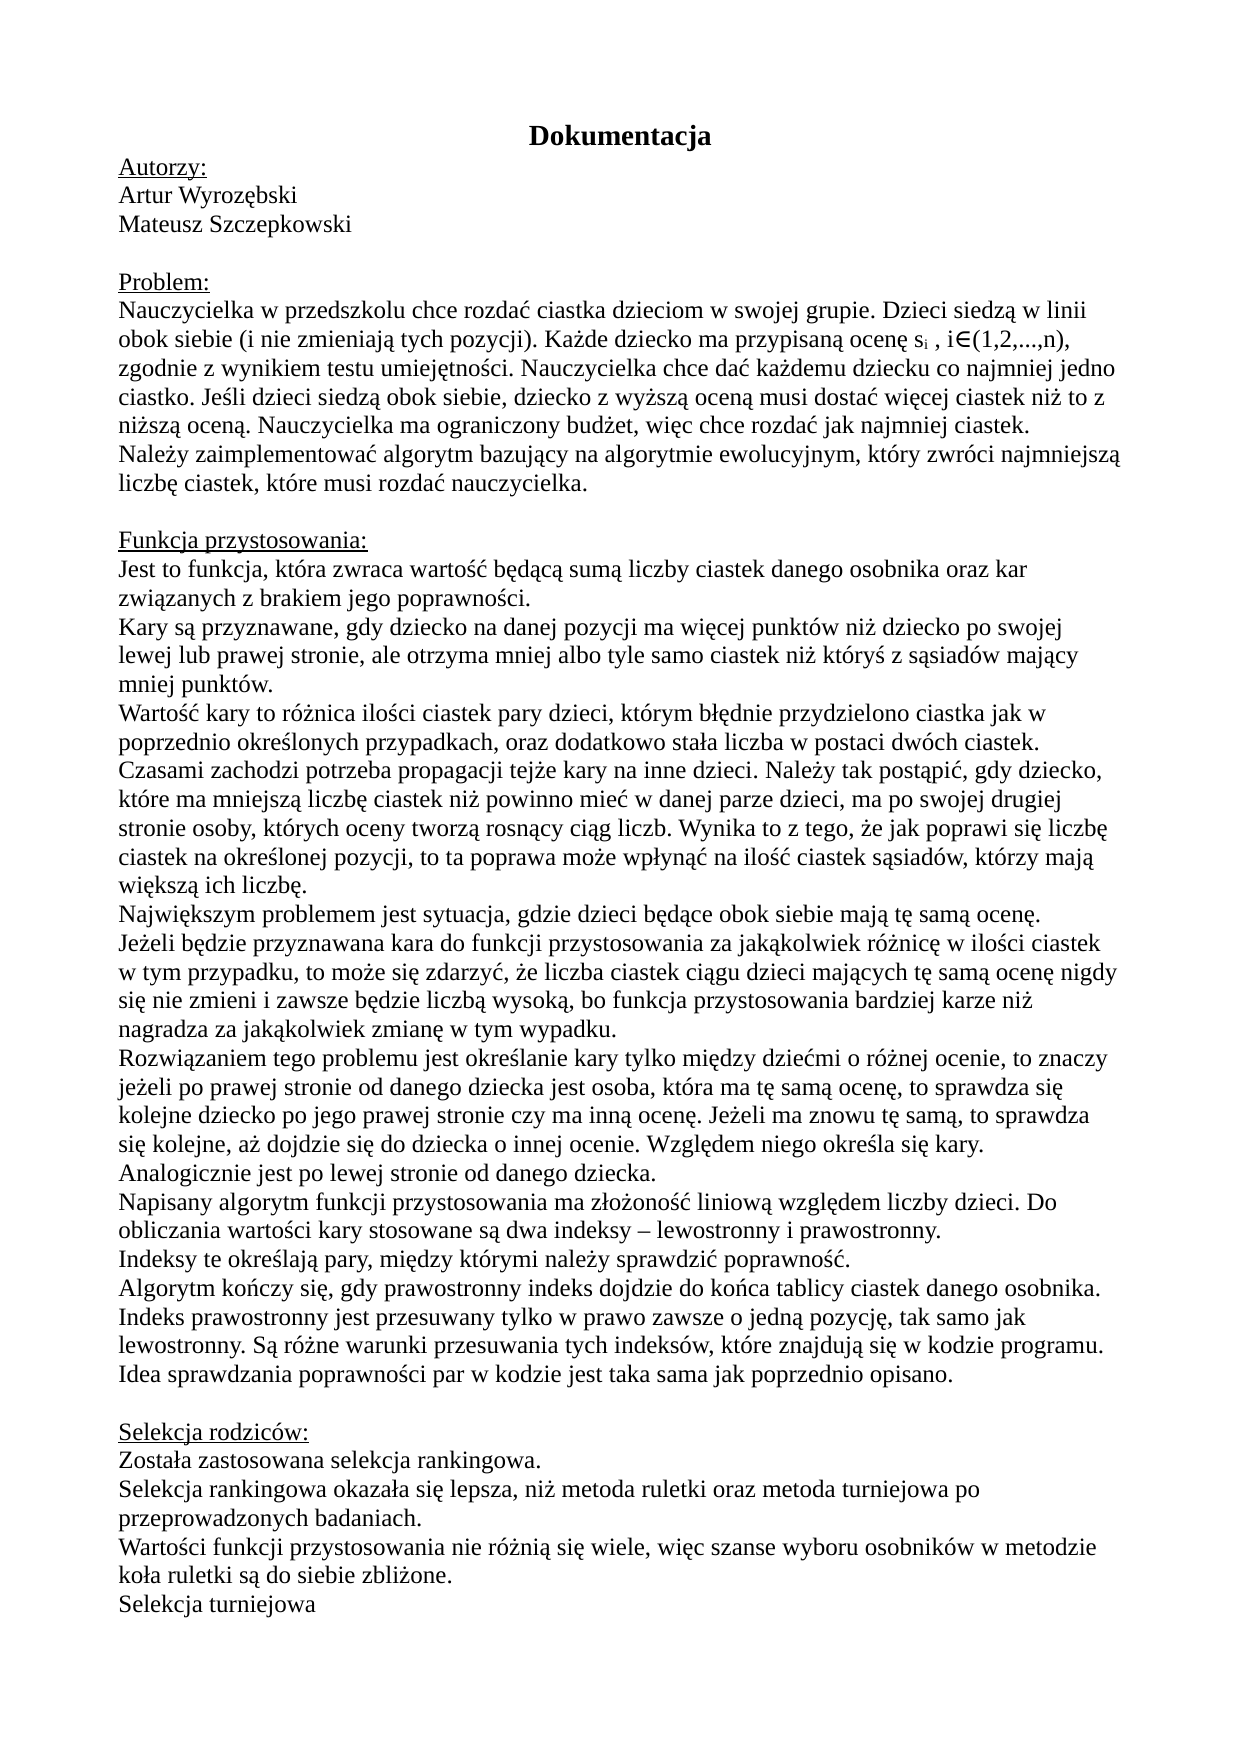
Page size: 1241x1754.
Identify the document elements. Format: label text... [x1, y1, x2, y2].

text Dokumentacja [118, 118, 1122, 152]
text Funkcja przystosowania: [118, 525, 1122, 554]
text Została zastosowana selekcja rankingowa. [118, 1445, 1122, 1474]
text Należy zaimplementować algorytm bazujący na algorytmie ewolucyjnym, który zwróci najmniejszą liczbę ciastek, które musi rozdać nauczycielka. [118, 439, 1122, 497]
text Selekcja rankingowa okazała się lepsza, niż metoda ruletki oraz metoda turniejowa po przeprowadzonych badaniach. [118, 1474, 1122, 1532]
text Jeżeli będzie przyznawana kara do funkcji przystosowania za jakąkolwiek różnicę w ilości ciastek w tym przypadku, to może się zdarzyć, że liczba ciastek ciągu dzieci mających tę samą ocenę nigdy się nie zmieni i zawsze będzie liczbą wysoką, bo funkcja przystosowania bardziej karze niż nagradza za jakąkolwiek zmianę w tym wypadku. [118, 928, 1122, 1043]
text Selekcja rodziców: [118, 1417, 1122, 1445]
text Wartość kary to różnica ilości ciastek pary dzieci, którym błędnie przydzielono ciastka jak w poprzednio określonych przypadkach, oraz dodatkowo stała liczba w postaci dwóch ciastek. [118, 698, 1122, 755]
text Problem: [118, 267, 1122, 295]
text Jest to funkcja, która zwraca wartość będącą sumą liczby ciastek danego osobnika oraz kar związanych z brakiem jego poprawności. [118, 554, 1122, 612]
text Indeksy te określają pary, między którymi należy sprawdzić poprawność. [118, 1244, 1122, 1273]
text Indeks prawostronny jest przesuwany tylko w prawo zawsze o jedną pozycję, tak samo jak lewostronny. Są różne warunki przesuwania tych indeksów, które znajdują się w kodzie programu. [118, 1302, 1122, 1359]
text Wartości funkcji przystosowania nie różnią się wiele, więc szanse wyboru osobników w metodzie koła ruletki są do siebie zbliżone. [118, 1532, 1122, 1589]
text Kary są przyznawane, gdy dziecko na danej pozycji ma więcej punktów niż dziecko po swojej lewej lub prawej stronie, ale otrzyma mniej albo tyle samo ciastek niż któryś z sąsiadów mający mniej punktów. [118, 612, 1122, 698]
text Idea sprawdzania poprawności par w kodzie jest taka sama jak poprzednio opisano. [118, 1359, 1122, 1388]
text Mateusz Szczepkowski [118, 209, 1122, 238]
text Nauczycielka w przedszkolu chce rozdać ciastka dzieciom w swojej grupie. Dzieci siedzą w linii obok siebie (i nie zmieniają tych pozycji). Każde dziecko ma przypisaną ocenę si , i∈(1,2,...,n), zgodnie z wynikiem testu umiejętności. Nauczycielka chce dać każdemu dziecku co najmniej jedno ciastko. Jeśli dzieci siedzą obok siebie, dziecko z wyższą oceną musi dostać więcej ciastek niż to z niższą oceną. Nauczycielka ma ograniczony budżet, więc chce rozdać jak najmniej ciastek. [118, 295, 1122, 439]
text Największym problemem jest sytuacja, gdzie dzieci będące obok siebie mają tę samą ocenę. [118, 899, 1122, 928]
text Autorzy: [118, 152, 1122, 180]
text Rozwiązaniem tego problemu jest określanie kary tylko między dziećmi o różnej ocenie, to znaczy jeżeli po prawej stronie od danego dziecka jest osoba, która ma tę samą ocenę, to sprawdza się kolejne dziecko po jego prawej stronie czy ma inną ocenę. Jeżeli ma znowu tę samą, to sprawdza się kolejne, aż dojdzie się do dziecka o innej ocenie. Względem niego określa się kary. Analogicznie jest po lewej stronie od danego dziecka. [118, 1043, 1122, 1187]
text Napisany algorytm funkcji przystosowania ma złożoność liniową względem liczby dzieci. Do obliczania wartości kary stosowane są dwa indeksy – lewostronny i prawostronny. [118, 1187, 1122, 1244]
text Czasami zachodzi potrzeba propagacji tejże kary na inne dzieci. Należy tak postąpić, gdy dziecko, które ma mniejszą liczbę ciastek niż powinno mieć w danej parze dzieci, ma po swojej drugiej stronie osoby, których oceny tworzą rosnący ciąg liczb. Wynika to z tego, że jak poprawi się liczbę ciastek na określonej pozycji, to ta poprawa może wpłynąć na ilość ciastek sąsiadów, którzy mają większą ich liczbę. [118, 755, 1122, 899]
text Algorytm kończy się, gdy prawostronny indeks dojdzie do końca tablicy ciastek danego osobnika. [118, 1273, 1122, 1302]
text Artur Wyrozębski [118, 180, 1122, 209]
text Selekcja turniejowa [118, 1589, 1122, 1618]
